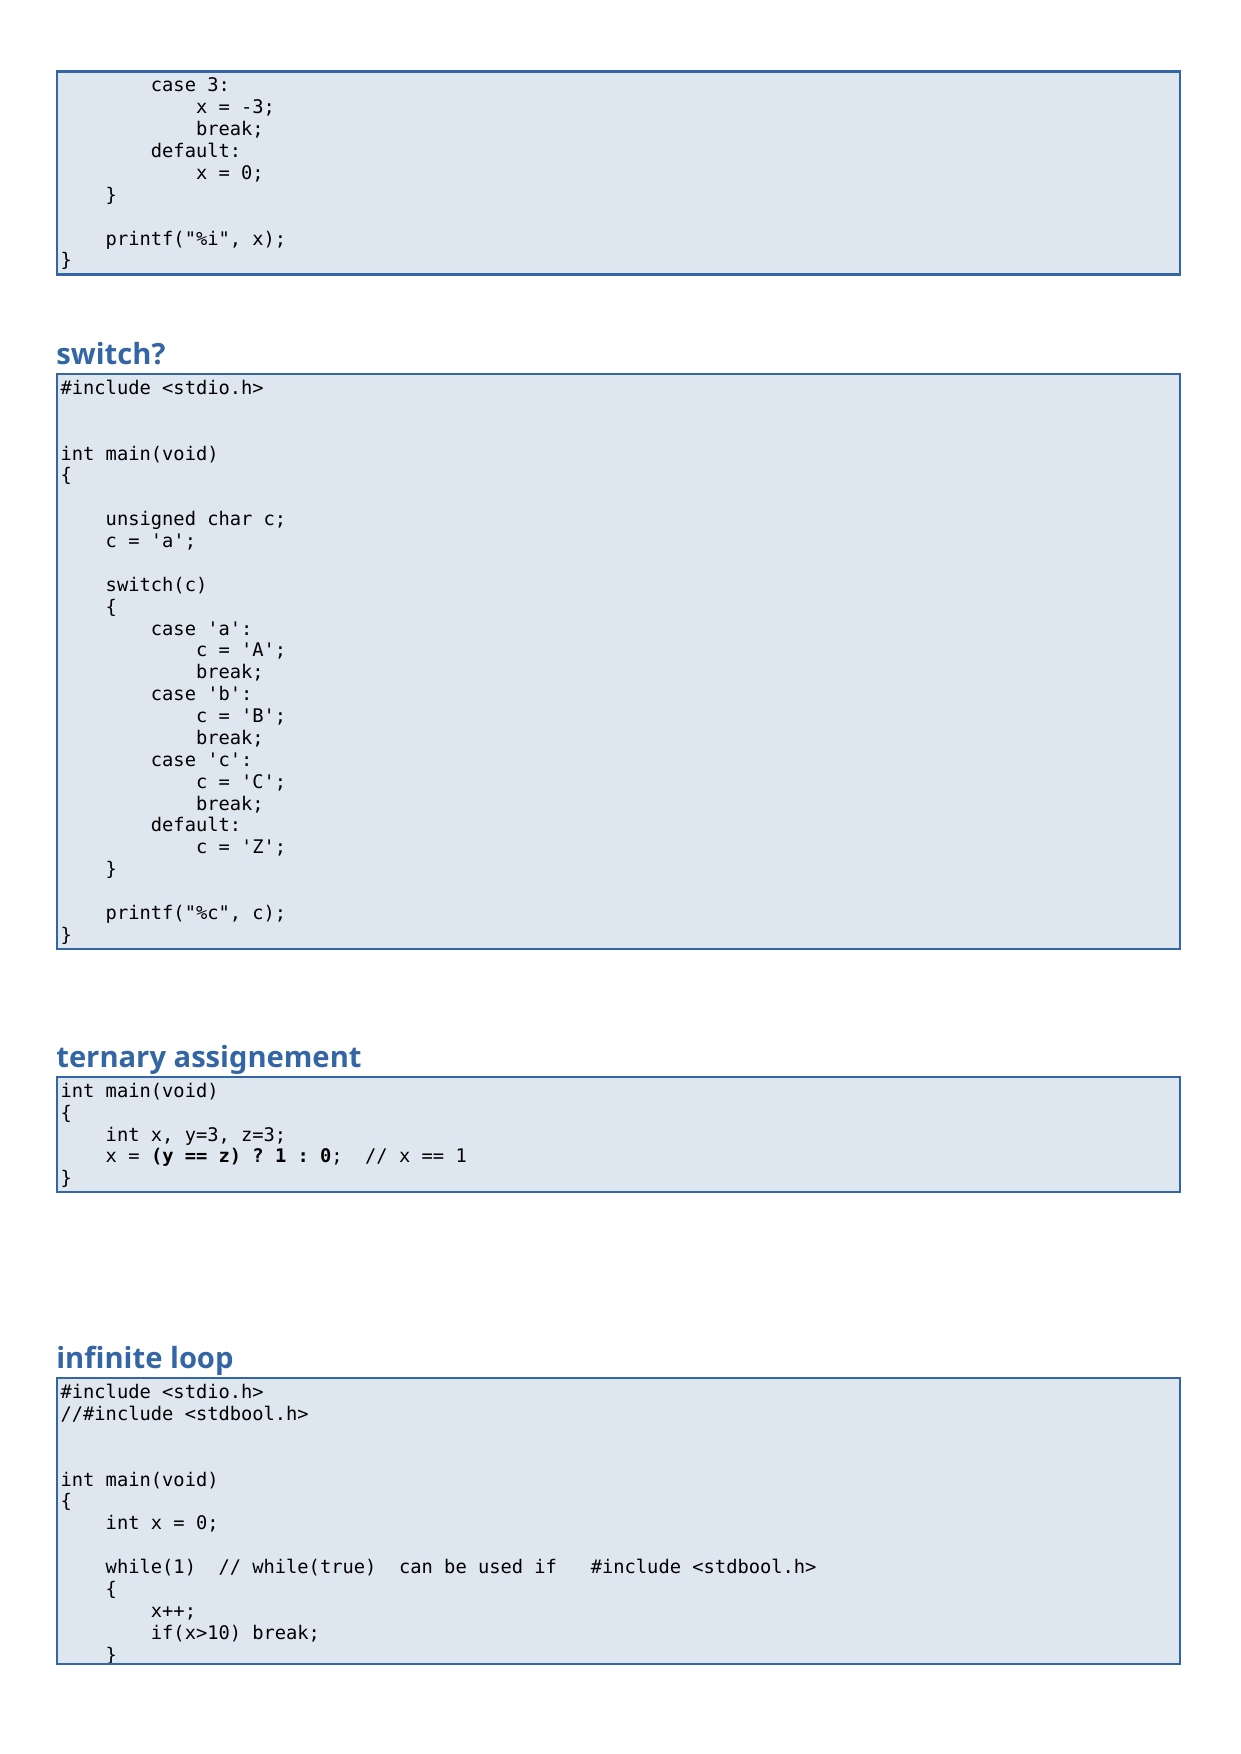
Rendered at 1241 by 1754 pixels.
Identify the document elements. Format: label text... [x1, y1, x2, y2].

text case 'c': [58, 744, 1179, 766]
text } [58, 854, 1179, 876]
text x++; [58, 1596, 1179, 1617]
text break; [58, 657, 1179, 679]
text int x = 0; [58, 1508, 1179, 1530]
text unsigned char c; [58, 504, 1179, 526]
text break; [58, 114, 1179, 136]
text c = 'B'; [58, 701, 1179, 723]
text if(x>10) break; [58, 1617, 1179, 1639]
text int main(void) [58, 1078, 1179, 1098]
text int x, y=3, z=3; [58, 1119, 1179, 1141]
text } [58, 919, 1179, 948]
text { [58, 460, 1179, 482]
text switch(c) [58, 569, 1179, 591]
text break; [58, 723, 1179, 744]
text { [58, 1098, 1179, 1119]
text printf("%i", x); [58, 223, 1179, 245]
text c = 'a'; [58, 526, 1179, 548]
text c = 'C'; [58, 766, 1179, 788]
text int main(void) [58, 438, 1179, 460]
text } [58, 245, 1179, 273]
title ternary assignement [56, 1036, 1181, 1076]
text x = -3; [58, 92, 1179, 114]
text #include <stdio.h> [58, 1379, 1179, 1399]
text c = 'A'; [58, 635, 1179, 657]
text //#include <stdbool.h> [58, 1399, 1179, 1421]
text { [58, 1486, 1179, 1508]
text case 'b': [58, 679, 1179, 701]
text } [58, 1639, 1179, 1663]
title infinite loop [56, 1337, 1181, 1377]
text case 'a': [58, 613, 1179, 635]
text { [58, 1574, 1179, 1596]
text #include <stdio.h> [58, 375, 1179, 394]
text default: [58, 810, 1179, 832]
text } [58, 1163, 1179, 1191]
text x = (y == z) ? 1 : 0; // x == 1 [58, 1141, 1179, 1163]
text break; [58, 788, 1179, 810]
text default: [58, 136, 1179, 158]
text case 3: [58, 73, 1179, 92]
text printf("%c", c); [58, 898, 1179, 919]
text int main(void) [58, 1464, 1179, 1486]
text } [58, 180, 1179, 202]
title switch? [56, 333, 1181, 373]
text x = 0; [58, 158, 1179, 180]
text c = 'Z'; [58, 832, 1179, 854]
text { [58, 591, 1179, 613]
text while(1) // while(true) can be used if #include <stdbool.h> [58, 1552, 1179, 1574]
